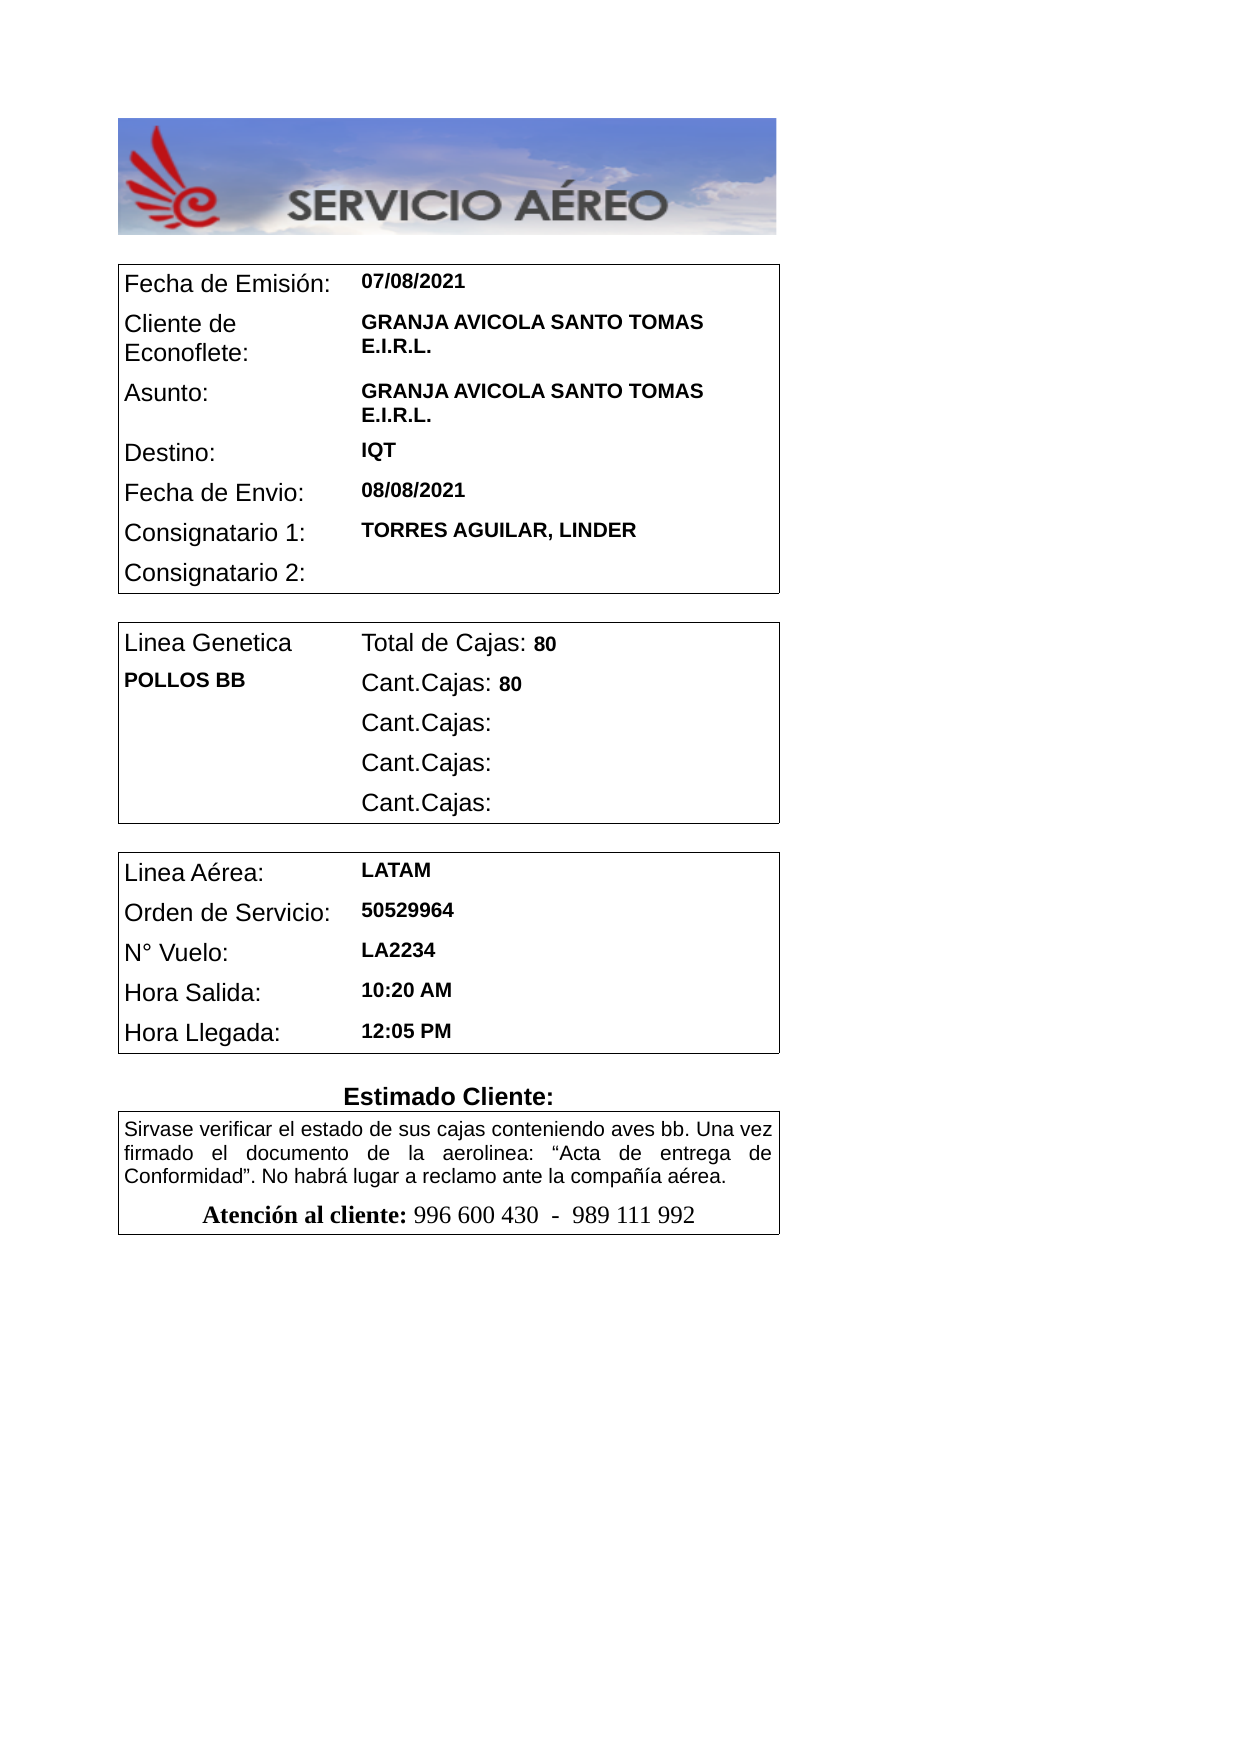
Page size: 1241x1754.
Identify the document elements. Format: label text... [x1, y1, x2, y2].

table_cell LA2234 [356, 932, 779, 972]
table_cell [356, 594, 779, 622]
table_cell [356, 824, 779, 852]
table_cell 50529964 [356, 892, 779, 932]
table_cell Estimado Cliente: [118, 1054, 779, 1111]
table_cell [118, 824, 356, 852]
picture [118, 118, 777, 235]
table_cell N° Vuelo: [119, 932, 356, 972]
table_cell Orden de Servicio: [119, 892, 356, 932]
table_cell 12:05 PM [356, 1013, 779, 1053]
table_cell TORRES AGUILAR, LINDER [356, 513, 779, 553]
table_cell 08/08/2021 [356, 472, 779, 512]
table_cell Cant.Cajas: [356, 743, 779, 783]
table_header 07/08/2021 [356, 265, 779, 304]
table_cell Cliente de Econoflete: [119, 304, 356, 373]
table_cell Consignatario 1: [119, 513, 356, 553]
table_cell Fecha de Envio: [119, 472, 356, 512]
table_cell IQT [356, 432, 779, 472]
table_cell [356, 553, 779, 593]
table_cell LATAM [356, 853, 779, 892]
table_cell [119, 702, 356, 742]
table_cell Hora Llegada: [119, 1013, 356, 1053]
table_cell 10:20 AM [356, 973, 779, 1013]
table_cell [119, 743, 356, 783]
table_cell [118, 594, 356, 622]
table_cell Asunto: [119, 373, 356, 432]
table_cell Consignatario 2: [119, 553, 356, 593]
table_header Fecha de Emisión: [119, 265, 356, 304]
table_cell Total de Cajas: 80 [356, 623, 779, 662]
table_cell GRANJA AVICOLA SANTO TOMAS E.I.R.L. [356, 373, 779, 432]
table_cell GRANJA AVICOLA SANTO TOMAS E.I.R.L. [356, 304, 779, 373]
table_cell Cant.Cajas: 80 [356, 662, 779, 702]
table_cell [119, 783, 356, 823]
table_cell Linea Genetica [119, 623, 356, 662]
table_cell Cant.Cajas: [356, 783, 779, 823]
table_cell Cant.Cajas: [356, 702, 779, 742]
table_cell Linea Aérea: [119, 853, 356, 892]
table_cell Sirvase verificar el estado de sus cajas conteniendo aves bb. Una vez firmado el documento de la aerolinea: “Acta de entrega de Conformidad”. No habrá lugar a reclamo ante la compañía aérea. [119, 1112, 779, 1194]
table_cell Destino: [119, 432, 356, 472]
table_cell POLLOS BB [119, 662, 356, 702]
table_cell Hora Salida: [119, 973, 356, 1013]
table_cell Atención al cliente: 996 600 430 - 989 111 992 [119, 1194, 779, 1234]
